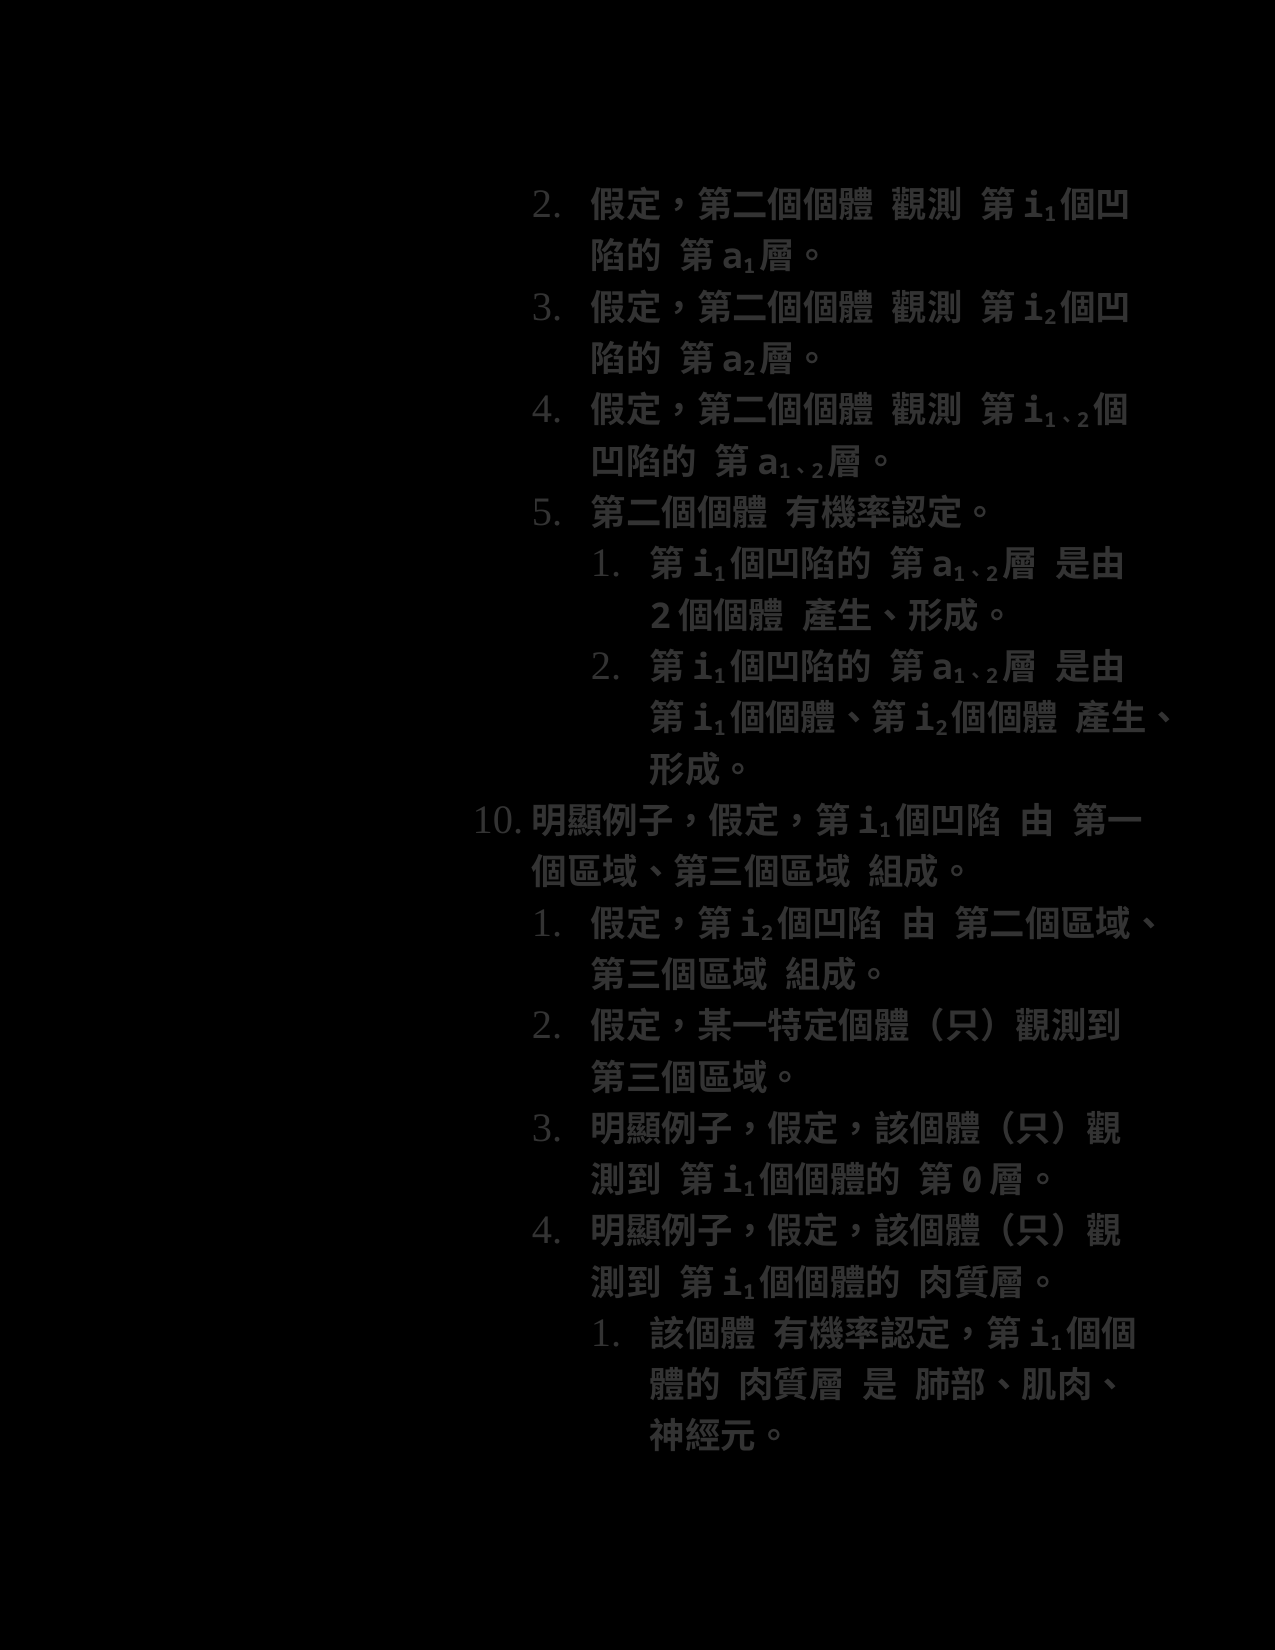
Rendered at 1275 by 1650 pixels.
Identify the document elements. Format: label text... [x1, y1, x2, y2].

list 第二個個體 有機率認定。 [532, 484, 1157, 536]
list 第i1個凹陷的 第a1、2層 是由 2個個體 產生、形成。 [591, 536, 1157, 638]
list 明顯例子，假定，該個體（只）觀測到 第i1個個體的 第0層。 [532, 1100, 1157, 1203]
list 明顯例子，假定，第i1個凹陷 由 第一個區域、第三個區域 組成。 [472, 792, 1157, 895]
list 明顯例子，假定，該個體（只）觀測到 第i1個個體的 肉質層。 [532, 1203, 1157, 1305]
list 第i1個凹陷的 第a1、2層 是由 第i1個個體、第i2個個體 產生、形成。 [591, 638, 1157, 792]
list 假定，第二個個體 觀測 第i1、2個凹陷的 第a1、2層。 [532, 382, 1157, 484]
list 假定，第二個個體 觀測 第i1個凹陷的 第a1層。 [532, 176, 1157, 279]
list 假定，第i2個凹陷 由 第二個區域、第三個區域 組成。 [532, 895, 1157, 998]
list 假定，第二個個體 觀測 第i2個凹陷的 第a2層。 [532, 279, 1157, 382]
list 該個體 有機率認定，第i1個個體的 肉質層 是 肺部、肌肉、神經元。 [591, 1305, 1157, 1459]
list 假定，某一特定個體（只）觀測到 第三個區域。 [532, 998, 1157, 1100]
